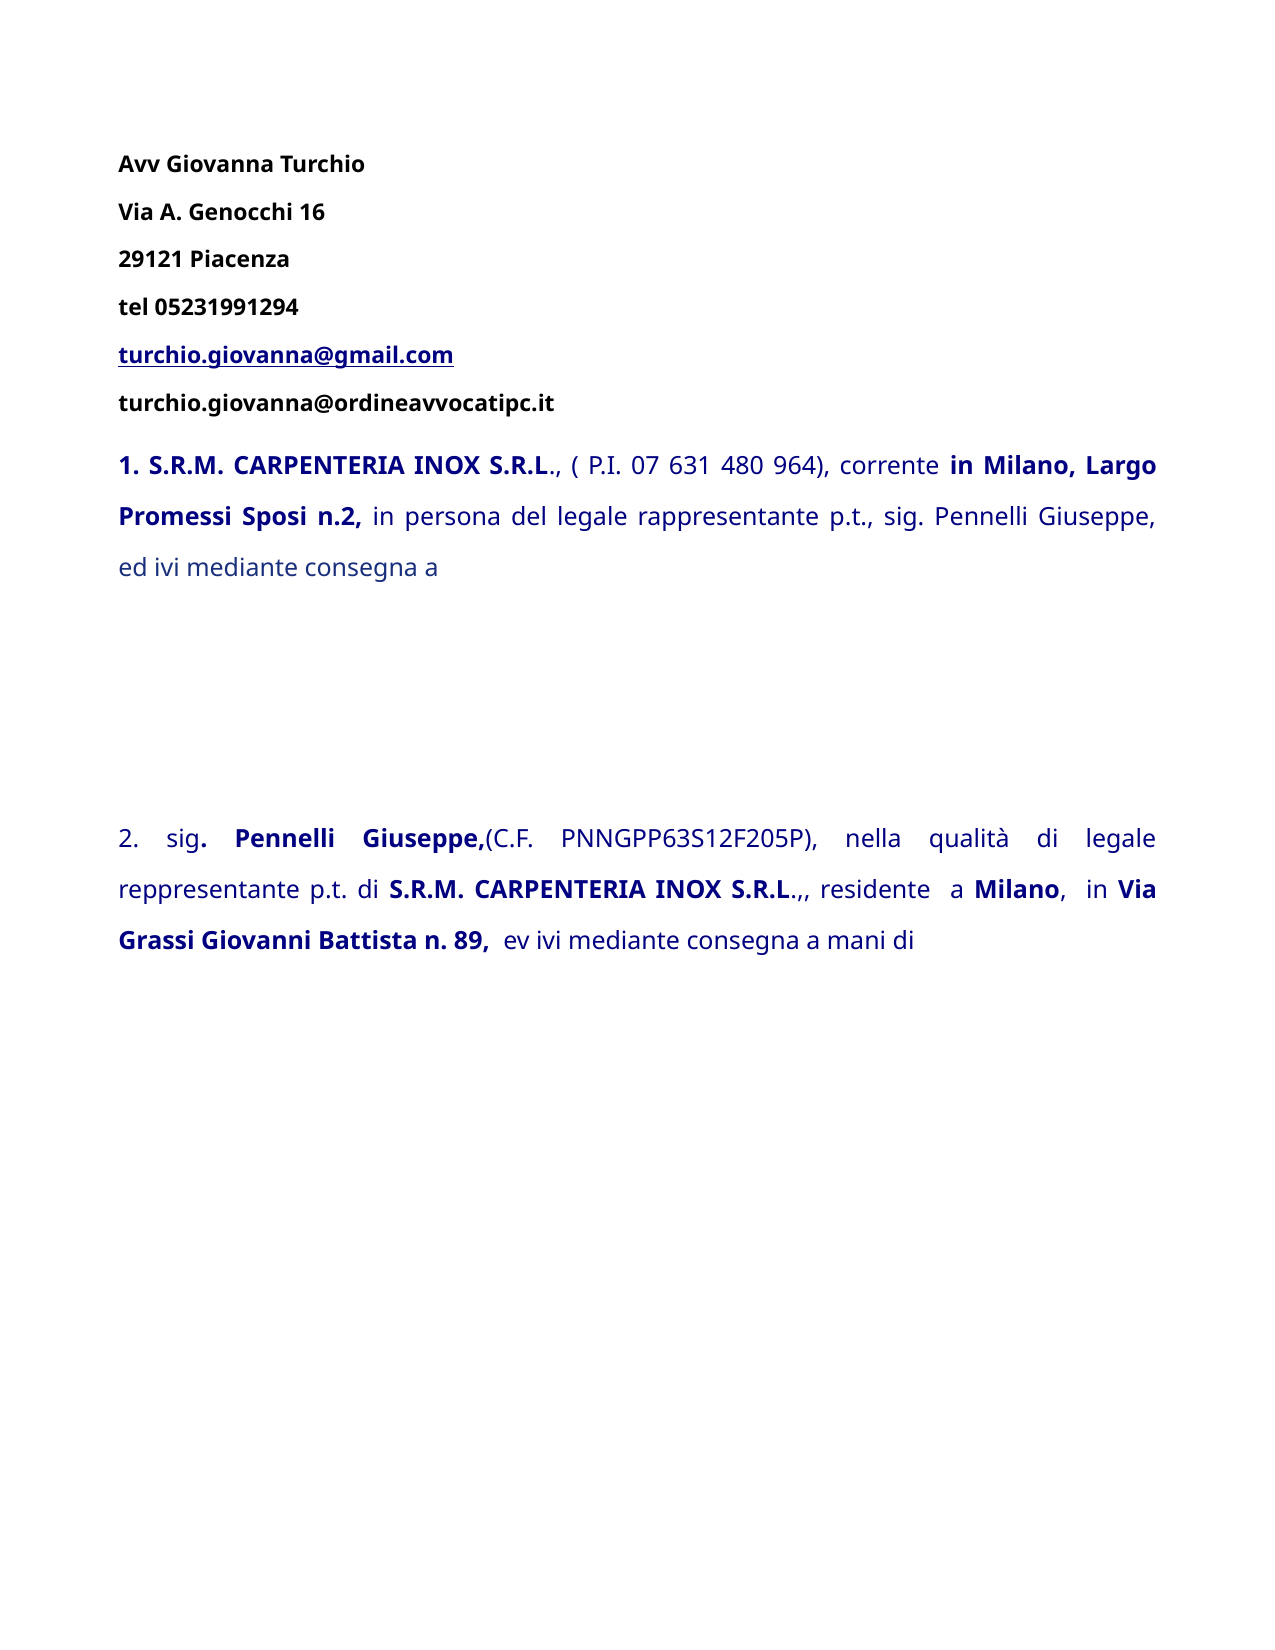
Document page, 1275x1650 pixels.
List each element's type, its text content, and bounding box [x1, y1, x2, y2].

text 2. sig. Pennelli Giuseppe,(C.F. PNNGPP63S12F205P), nella qualità di legale reppresentante p.t. di S.R.M. CARPENTERIA INOX S.R.L.,, residente a Milano, in Via Grassi Giovanni Battista n. 89, ev ivi mediante consegna a mani di [118, 821, 1157, 957]
text 1. S.R.M. CARPENTERIA INOX S.R.L., ( P.I. 07 631 480 964), corrente in Milano, Largo Promessi Sposi n.2, in persona del legale rappresentante p.t., sig. Pennelli Giuseppe, ed ivi mediante consegna a [118, 448, 1157, 584]
